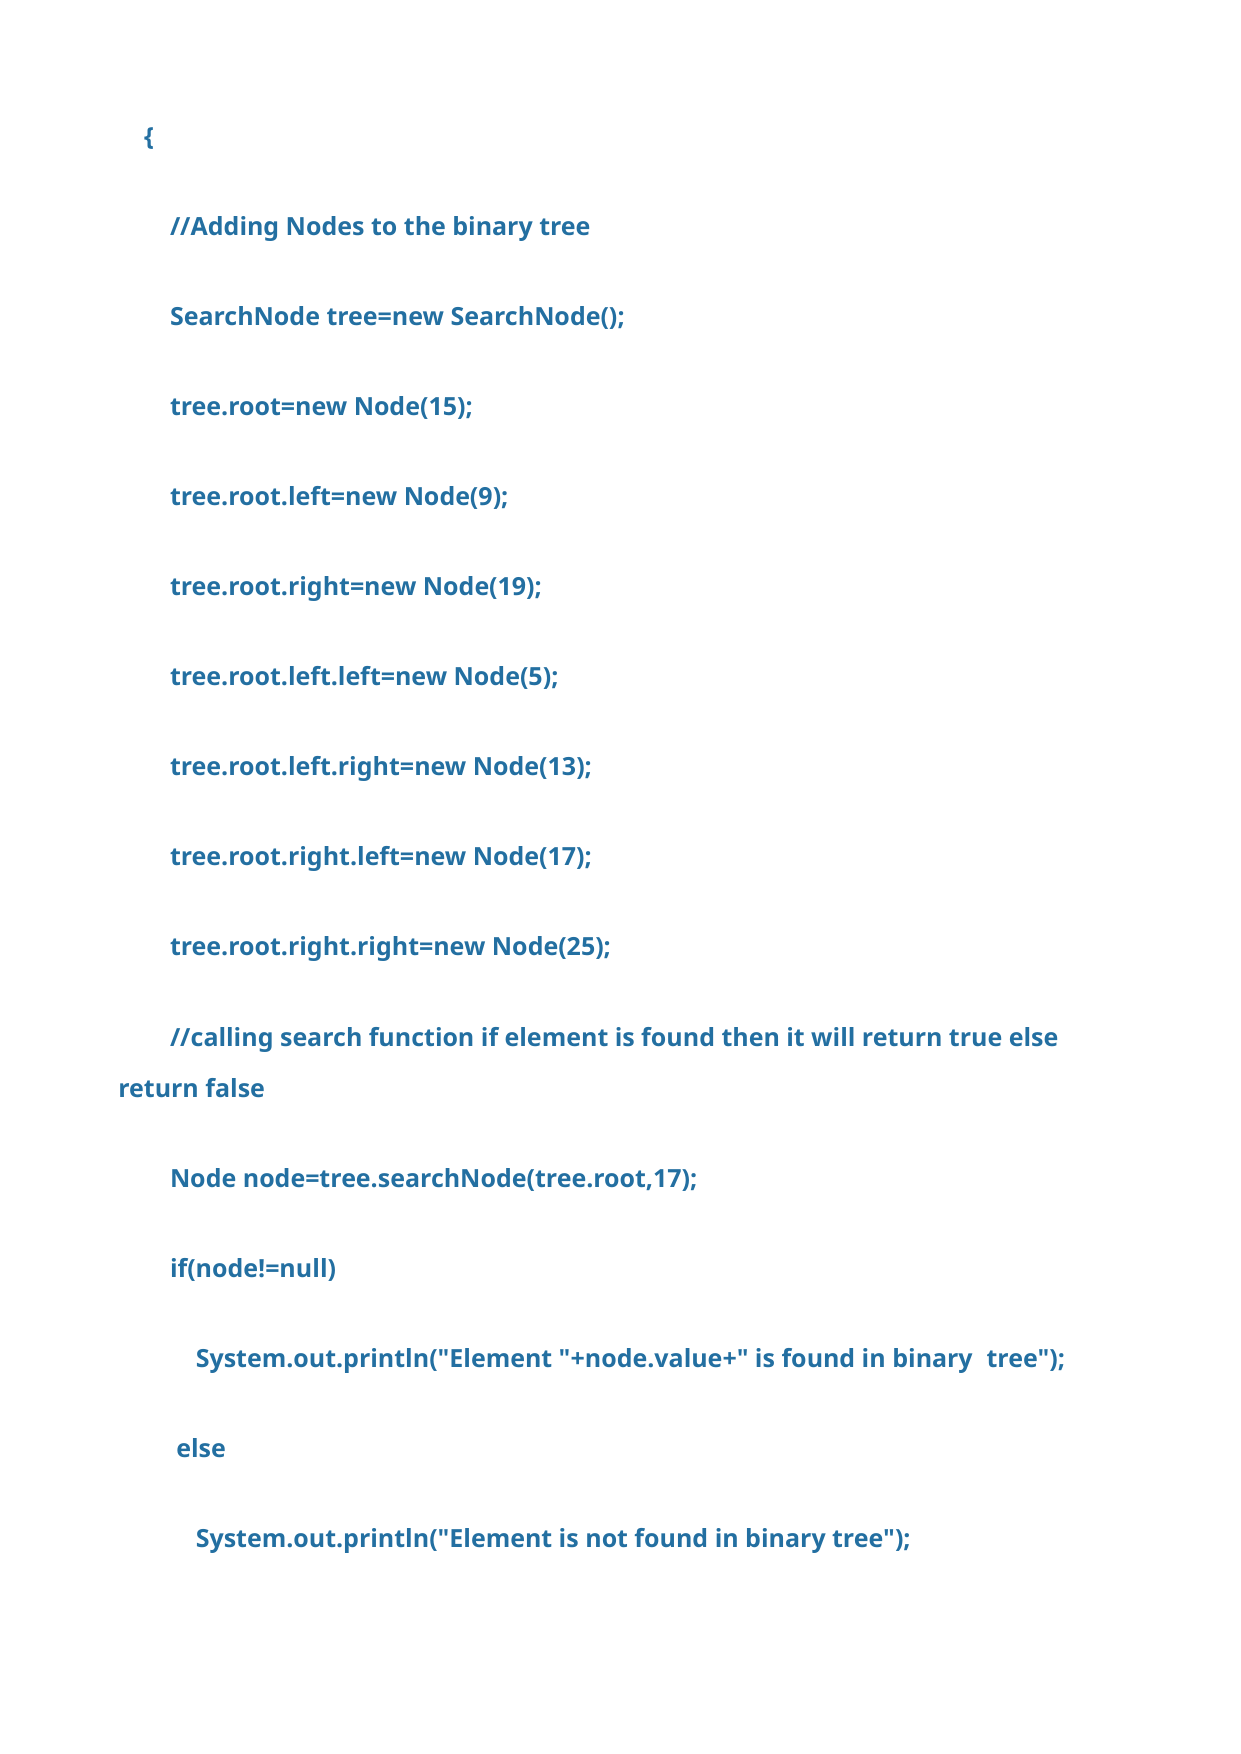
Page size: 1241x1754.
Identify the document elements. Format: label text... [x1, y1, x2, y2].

text tree.root.left.left=new Node(5); [118, 659, 1122, 693]
text tree.root=new Node(15); [118, 388, 1122, 422]
text tree.root.right=new Node(19); [118, 569, 1122, 603]
text SearchNode tree=new SearchNode(); [118, 298, 1122, 332]
text tree.root.right.right=new Node(25); [118, 929, 1122, 963]
text System.out.println("Element "+node.value+" is found in binary tree"); [118, 1341, 1122, 1374]
text else [118, 1431, 1122, 1465]
text tree.root.right.left=new Node(17); [118, 839, 1122, 873]
text System.out.println("Element is not found in binary tree"); [118, 1521, 1122, 1555]
text tree.root.left=new Node(9); [118, 478, 1122, 513]
text //calling search function if element is found then it will return true else return false [118, 1019, 1122, 1104]
text { [118, 118, 1122, 152]
text if(node!=null) [118, 1250, 1122, 1284]
text //Adding Nodes to the binary tree [118, 208, 1122, 242]
text tree.root.left.right=new Node(13); [118, 749, 1122, 783]
text Node node=tree.searchNode(tree.root,17); [118, 1160, 1122, 1194]
